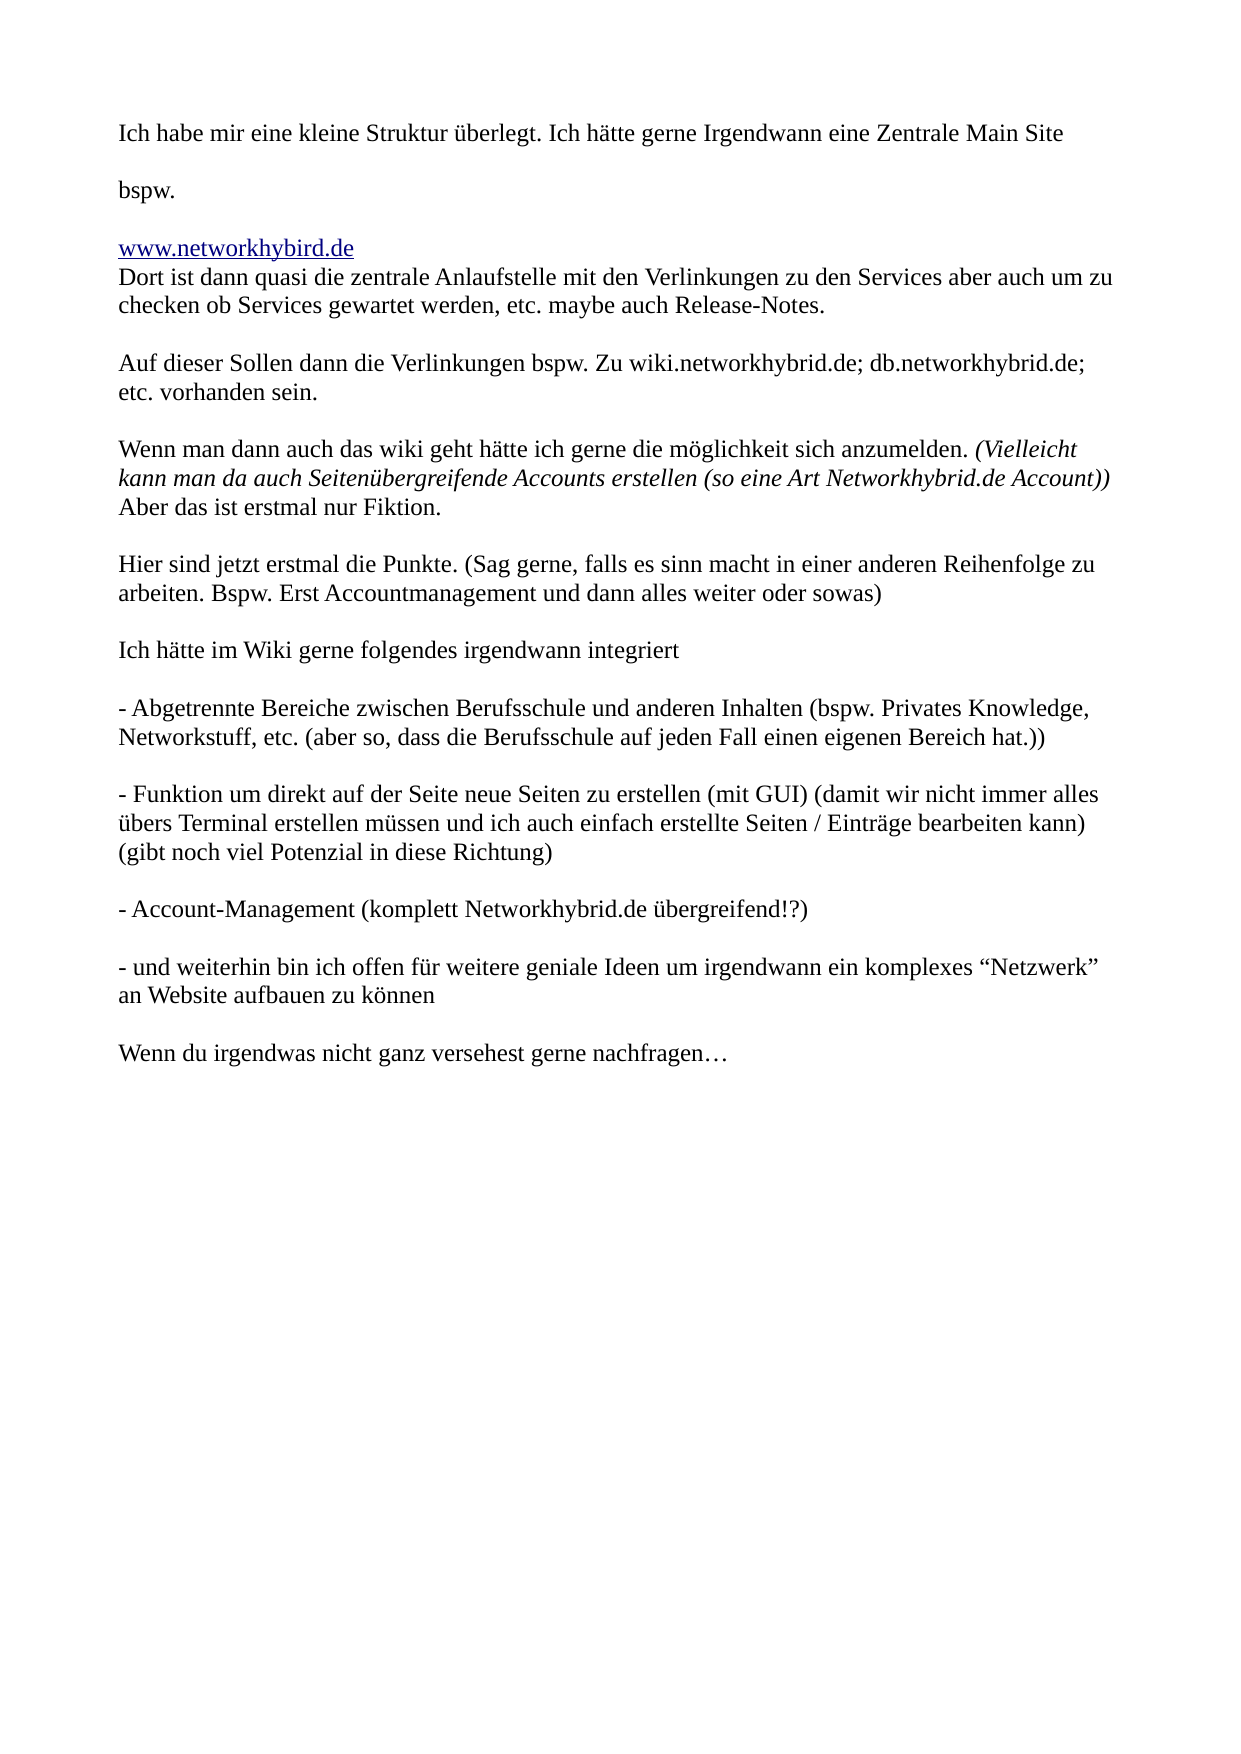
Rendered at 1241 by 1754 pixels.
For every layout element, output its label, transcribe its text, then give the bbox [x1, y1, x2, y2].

text Ich hätte im Wiki gerne folgendes irgendwann integriert - Abgetrennte Bereiche zwischen Berufsschule und anderen Inhalten (bspw. Privates Knowledge, Networkstuff, etc. (aber so, dass die Berufsschule auf jeden Fall einen eigenen Bereich hat.)) [118, 636, 1122, 751]
text bspw. [118, 176, 1122, 204]
text Dort ist dann quasi die zentrale Anlaufstelle mit den Verlinkungen zu den Services aber auch um zu checken ob Services gewartet werden, etc. maybe auch Release-Notes. [118, 262, 1122, 319]
text - Funktion um direkt auf der Seite neue Seiten zu erstellen (mit GUI) (damit wir nicht immer alles übers Terminal erstellen müssen und ich auch einfach erstellte Seiten / Einträge bearbeiten kann) (gibt noch viel Potenzial in diese Richtung) [118, 779, 1122, 866]
text Ich habe mir eine kleine Struktur überlegt. Ich hätte gerne Irgendwann eine Zentrale Main Site [118, 118, 1122, 147]
text Wenn du irgendwas nicht ganz versehest gerne nachfragen… [118, 1038, 1122, 1067]
text - und weiterhin bin ich offen für weitere geniale Ideen um irgendwann ein komplexes “Netzwerk” an Website aufbauen zu können [118, 952, 1122, 1009]
text Hier sind jetzt erstmal die Punkte. (Sag gerne, falls es sinn macht in einer anderen Reihenfolge zu arbeiten. Bspw. Erst Accountmanagement und dann alles weiter oder sowas) [118, 549, 1122, 607]
text - Account-Management (komplett Networkhybrid.de übergreifend!?) [118, 894, 1122, 923]
text Wenn man dann auch das wiki geht hätte ich gerne die möglichkeit sich anzumelden. (Vielleicht kann man da auch Seitenübergreifende Accounts erstellen (so eine Art Networkhybrid.de Account)) Aber das ist erstmal nur Fiktion. [118, 434, 1122, 521]
text www.networkhybird.de [118, 233, 1122, 262]
text Auf dieser Sollen dann die Verlinkungen bspw. Zu wiki.networkhybrid.de; db.networkhybrid.de; etc. vorhanden sein. [118, 348, 1122, 406]
